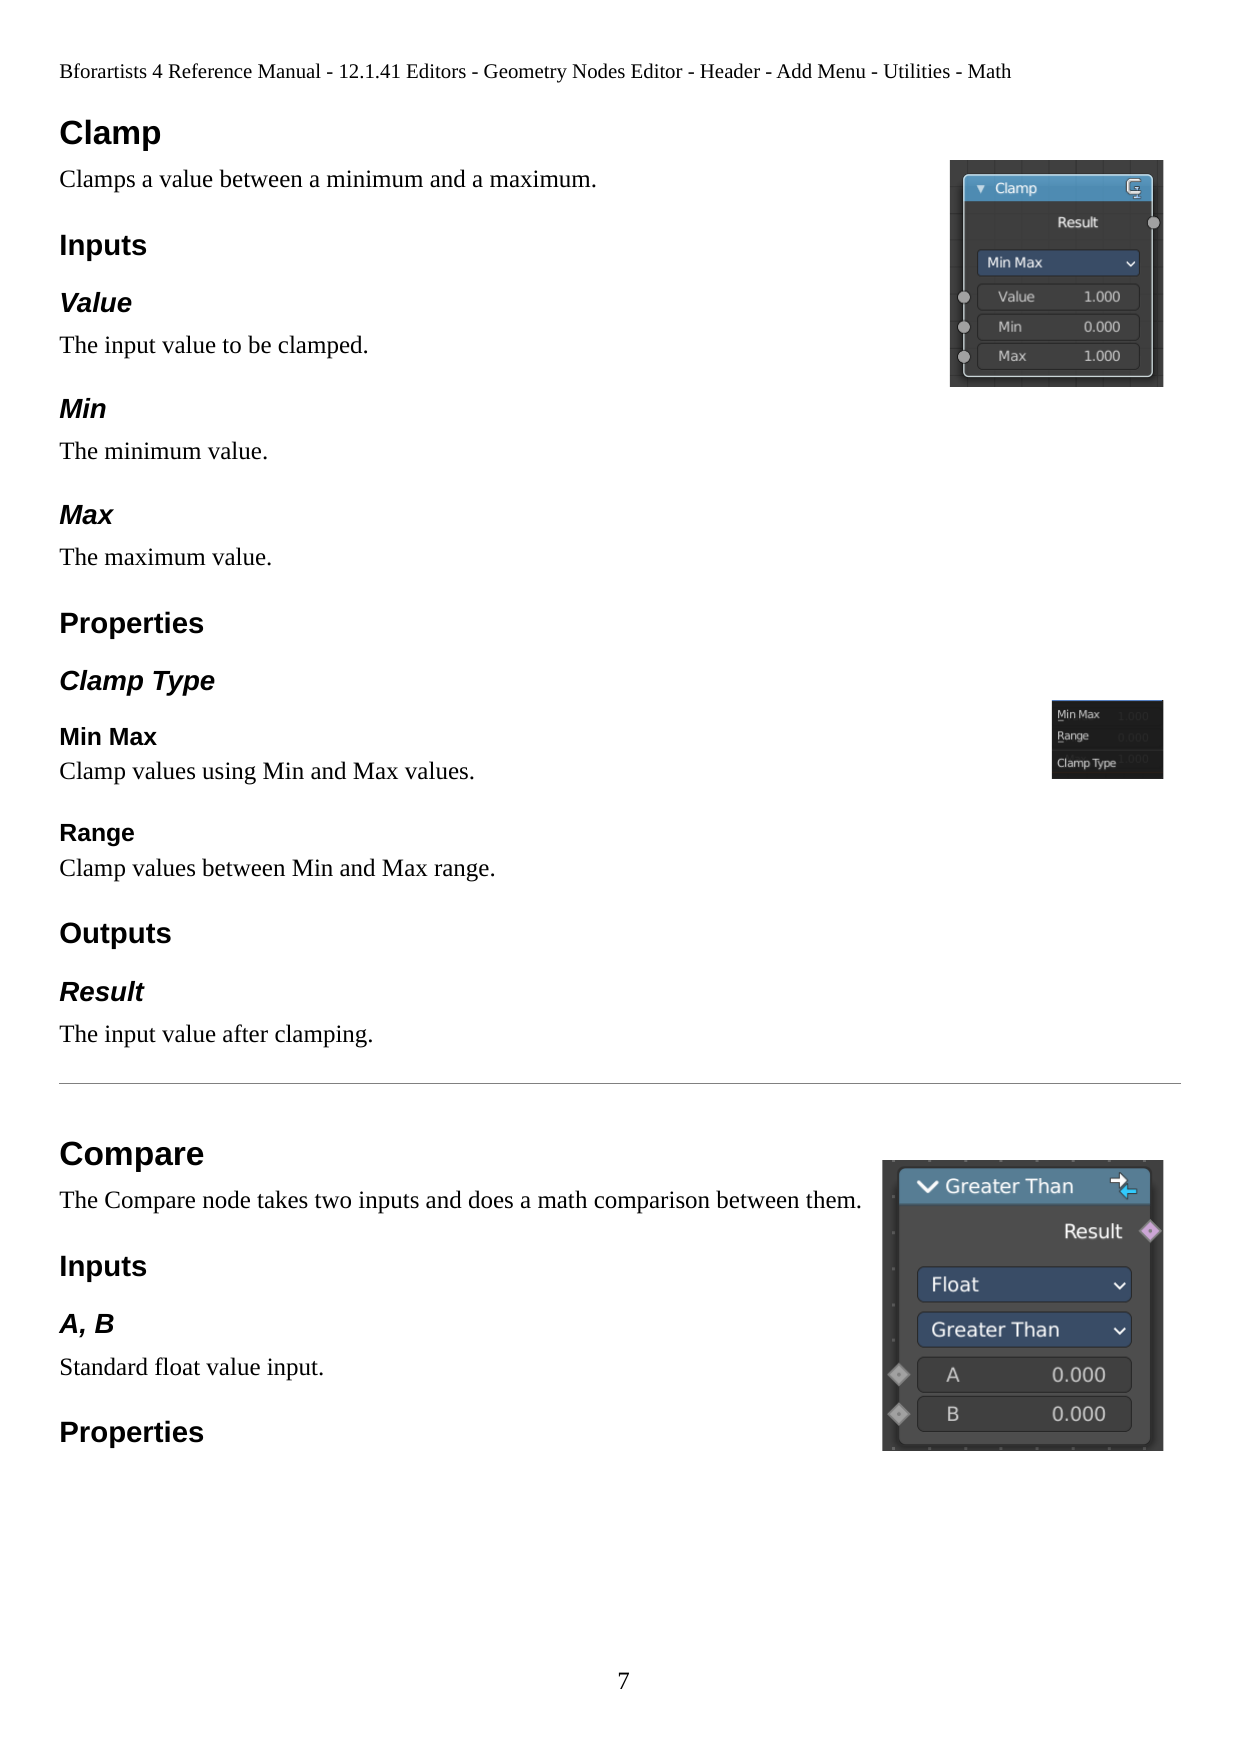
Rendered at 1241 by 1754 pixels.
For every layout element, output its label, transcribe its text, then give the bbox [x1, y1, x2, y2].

picture [882, 1160, 1164, 1451]
subtitle [1164, 286, 1181, 318]
subtitle Clamp [59, 113, 1181, 151]
subtitle [1164, 1415, 1181, 1449]
picture [1051, 700, 1164, 779]
subtitle Properties [59, 1415, 882, 1449]
text Standard float value input. [59, 1352, 882, 1380]
subtitle Clamp Type [59, 665, 1181, 697]
text Clamp values between Min and Max range. [59, 853, 1181, 882]
subtitle Min Max [59, 722, 1051, 750]
text The input value to be clamped. [59, 331, 949, 359]
subtitle Inputs [59, 227, 949, 261]
subtitle Result [59, 975, 1181, 1007]
subtitle Min [59, 392, 1181, 424]
picture [949, 160, 1164, 387]
text The input value after clamping. [59, 1019, 1181, 1048]
text Clamp values using Min and Max values. [59, 756, 1181, 785]
subtitle Compare [59, 1134, 1181, 1172]
text The maximum value. [59, 542, 1181, 571]
subtitle Value [59, 286, 949, 318]
subtitle [1164, 227, 1181, 261]
subtitle Range [59, 818, 1181, 847]
subtitle Properties [59, 606, 1181, 640]
text The Compare node takes two inputs and does a math comparison between them. [59, 1185, 882, 1213]
text The minimum value. [59, 436, 1181, 465]
subtitle A, B [59, 1307, 882, 1339]
subtitle Outputs [59, 916, 1181, 950]
text Clamps a value between a minimum and a maximum. [59, 164, 949, 192]
subtitle [1164, 722, 1181, 750]
subtitle Inputs [59, 1248, 882, 1282]
subtitle [1164, 1307, 1181, 1339]
subtitle [1164, 1248, 1181, 1282]
subtitle Max [59, 498, 1181, 530]
